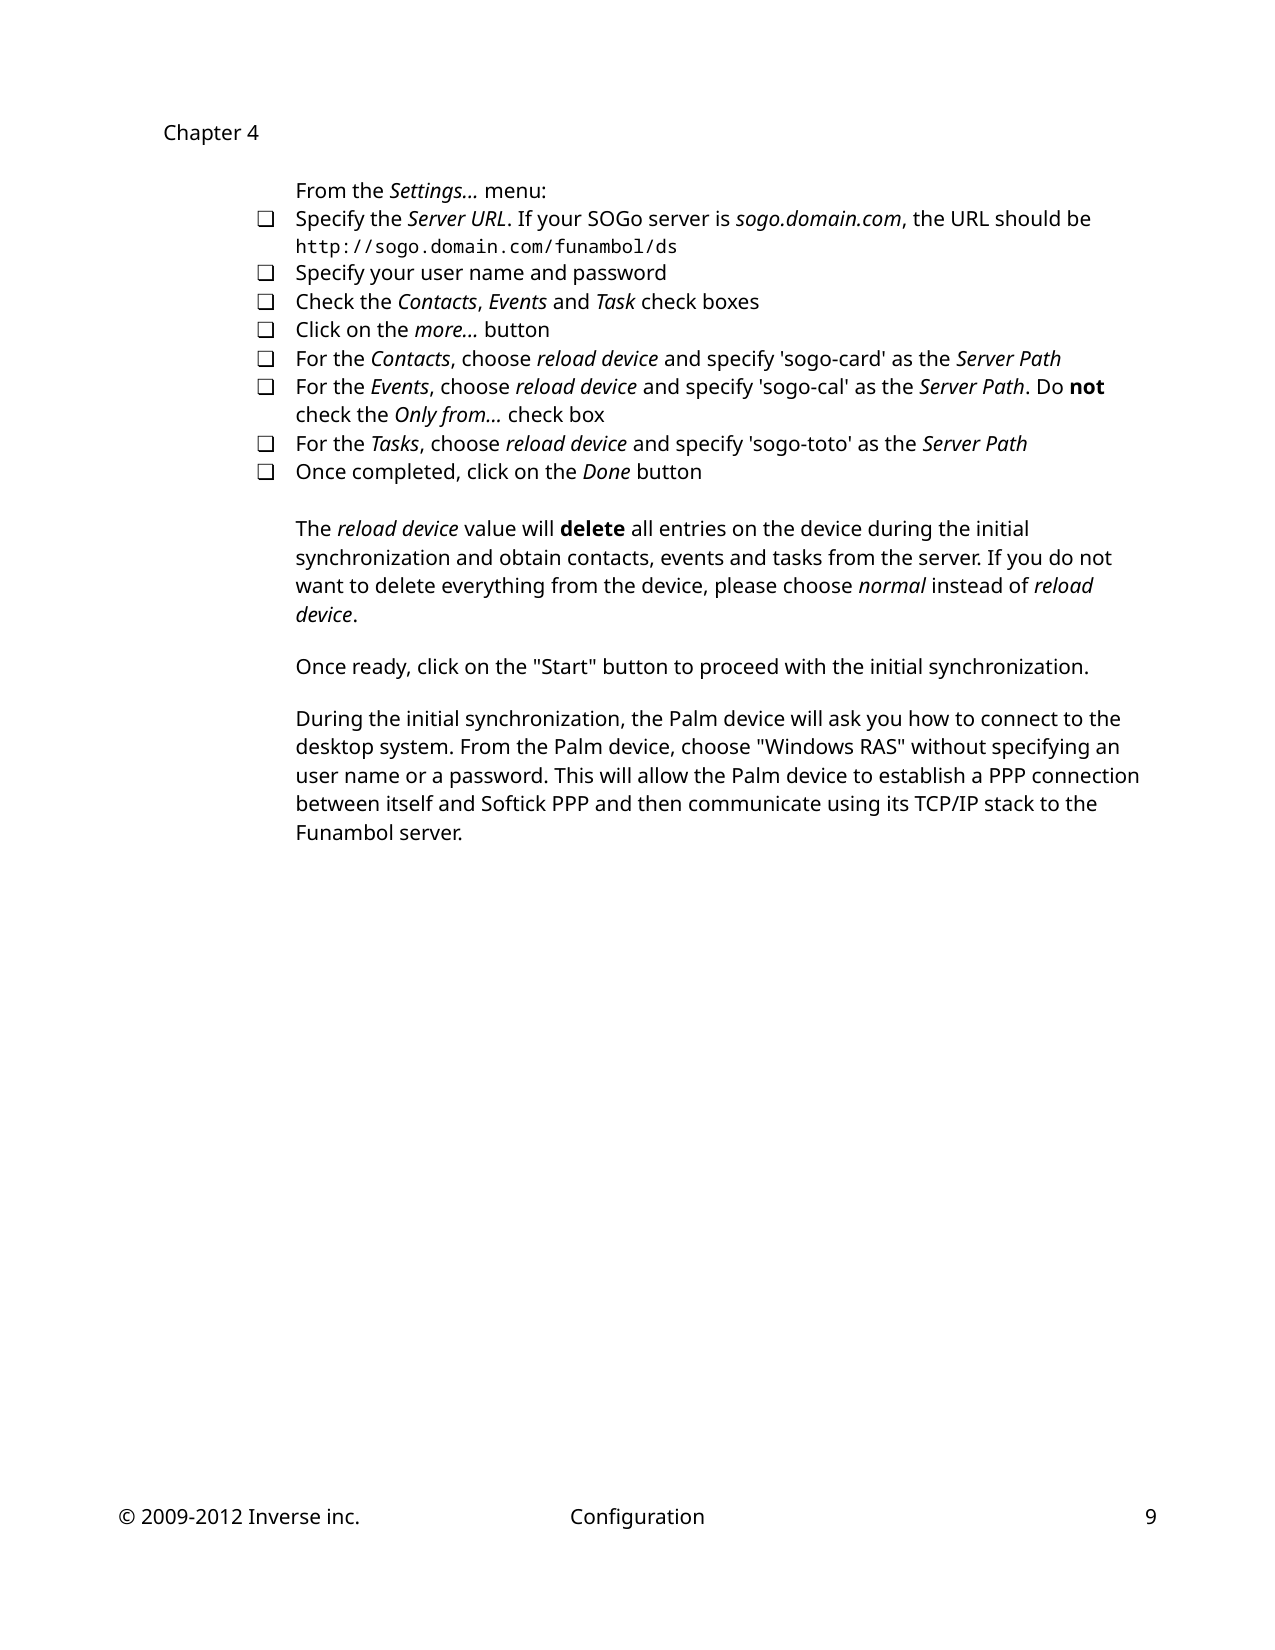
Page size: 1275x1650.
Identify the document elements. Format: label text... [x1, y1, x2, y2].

list ❏ Check the Contacts, Events and Task check boxes [256, 287, 1157, 315]
text The reload device value will delete all entries on the device during the initial synchronization and obtain contacts, events and tasks from the server. If you do not want to delete everything from the device, please choose normal instead of reload device. [295, 514, 1157, 628]
list ❏ Click on the more... button [256, 315, 1157, 344]
list ❏ For the Contacts, choose reload device and specify 'sogo-card' as the Server Path [256, 344, 1157, 372]
text Once ready, click on the "Start" button to proceed with the initial synchronization. [295, 652, 1157, 680]
list ❏ For the Tasks, choose reload device and specify 'sogo-toto' as the Server Path [256, 429, 1157, 457]
list ❏ For the Events, choose reload device and specify 'sogo-cal' as the Server Path. Do not check the Only from... check box [256, 372, 1157, 429]
text During the initial synchronization, the Palm device will ask you how to connect to the desktop system. From the Palm device, choose "Windows RAS" without specifying an user name or a password. This will allow the Palm device to establish a PPP connection between itself and Softick PPP and then communicate using its TCP/IP stack to the Funambol server. [295, 704, 1157, 846]
list ❏ Specify your user name and password [256, 258, 1157, 287]
list ❏ Once completed, click on the Done button [256, 457, 1157, 486]
list From the Settings... menu: [256, 176, 1157, 204]
list ❏ Specify the Server URL. If your SOGo server is sogo.domain.com, the URL should be http://sogo.domain.com/funambol/ds [256, 204, 1157, 258]
